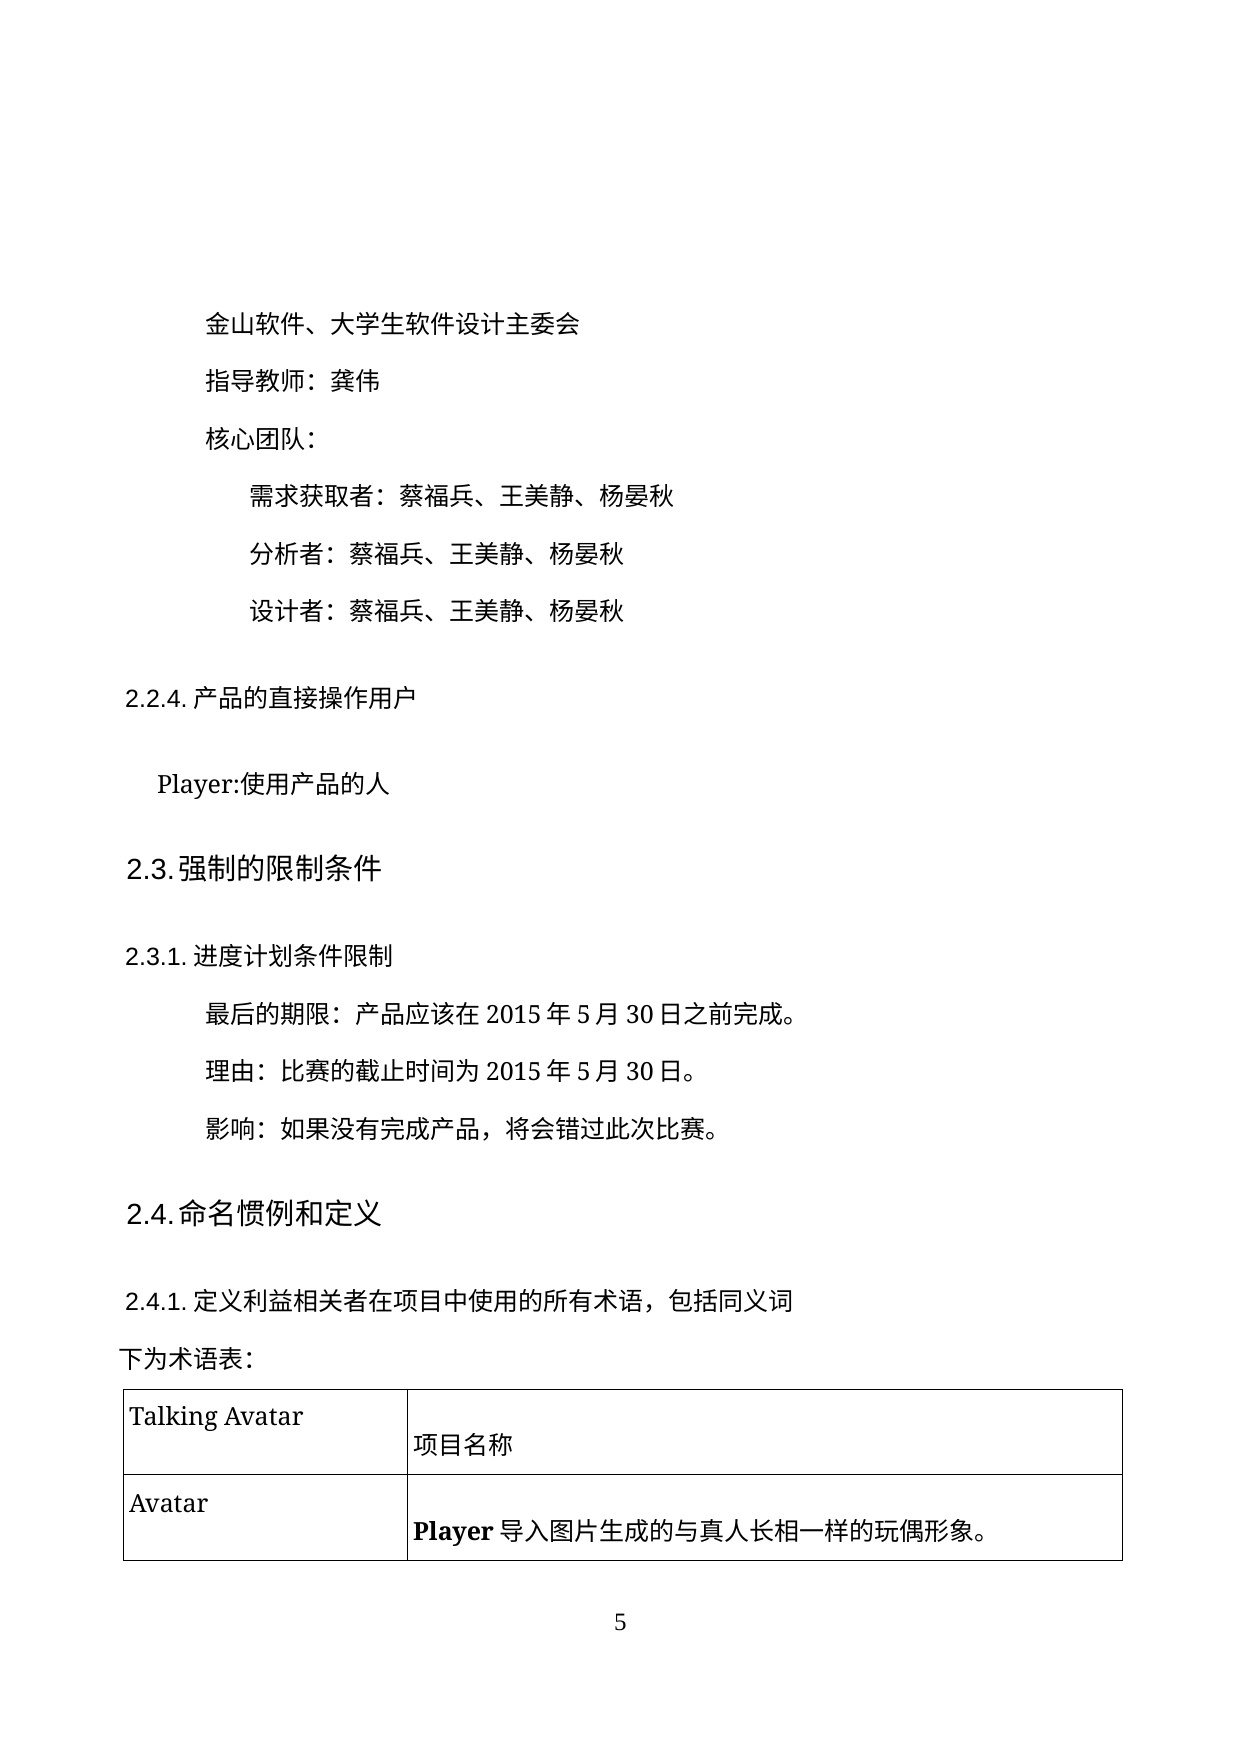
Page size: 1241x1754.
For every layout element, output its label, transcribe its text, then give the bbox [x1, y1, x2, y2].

subtitle 进度计划条件限制 [118, 908, 1122, 973]
text 下为术语表： [118, 1332, 1122, 1376]
text 理由：比赛的截止时间为2015年5月30日。 [118, 1051, 1122, 1088]
subtitle 命名惯例和定义 [118, 1175, 1122, 1233]
table_cell Avatar [124, 1475, 407, 1560]
text 需求获取者：蔡福兵、王美静、杨晏秋 [118, 476, 1122, 513]
table_header Talking Avatar [124, 1390, 407, 1474]
subtitle 定义利益相关者在项目中使用的所有术语，包括同义词 [118, 1253, 1122, 1318]
text Player:使用产品的人 [118, 746, 1122, 801]
text 指导教师：龚伟 [118, 361, 1122, 398]
text 金山软件、大学生软件设计主委会 [118, 281, 1122, 341]
text 影响：如果没有完成产品，将会错过此次比赛。 [118, 1108, 1122, 1146]
text 设计者：蔡福兵、王美静、杨晏秋 [118, 591, 1122, 628]
table_cell Player导入图片生成的与真人长相一样的玩偶形象。 [408, 1475, 1122, 1560]
text 最后的期限：产品应该在2015年5月30日之前完成。 [118, 987, 1122, 1031]
table_header 项目名称 [408, 1390, 1122, 1474]
text 核心团队： [118, 418, 1122, 456]
text 分析者：蔡福兵、王美静、杨晏秋 [118, 533, 1122, 571]
subtitle 强制的限制条件 [118, 836, 1122, 888]
subtitle 产品的直接操作用户 [118, 653, 1122, 714]
